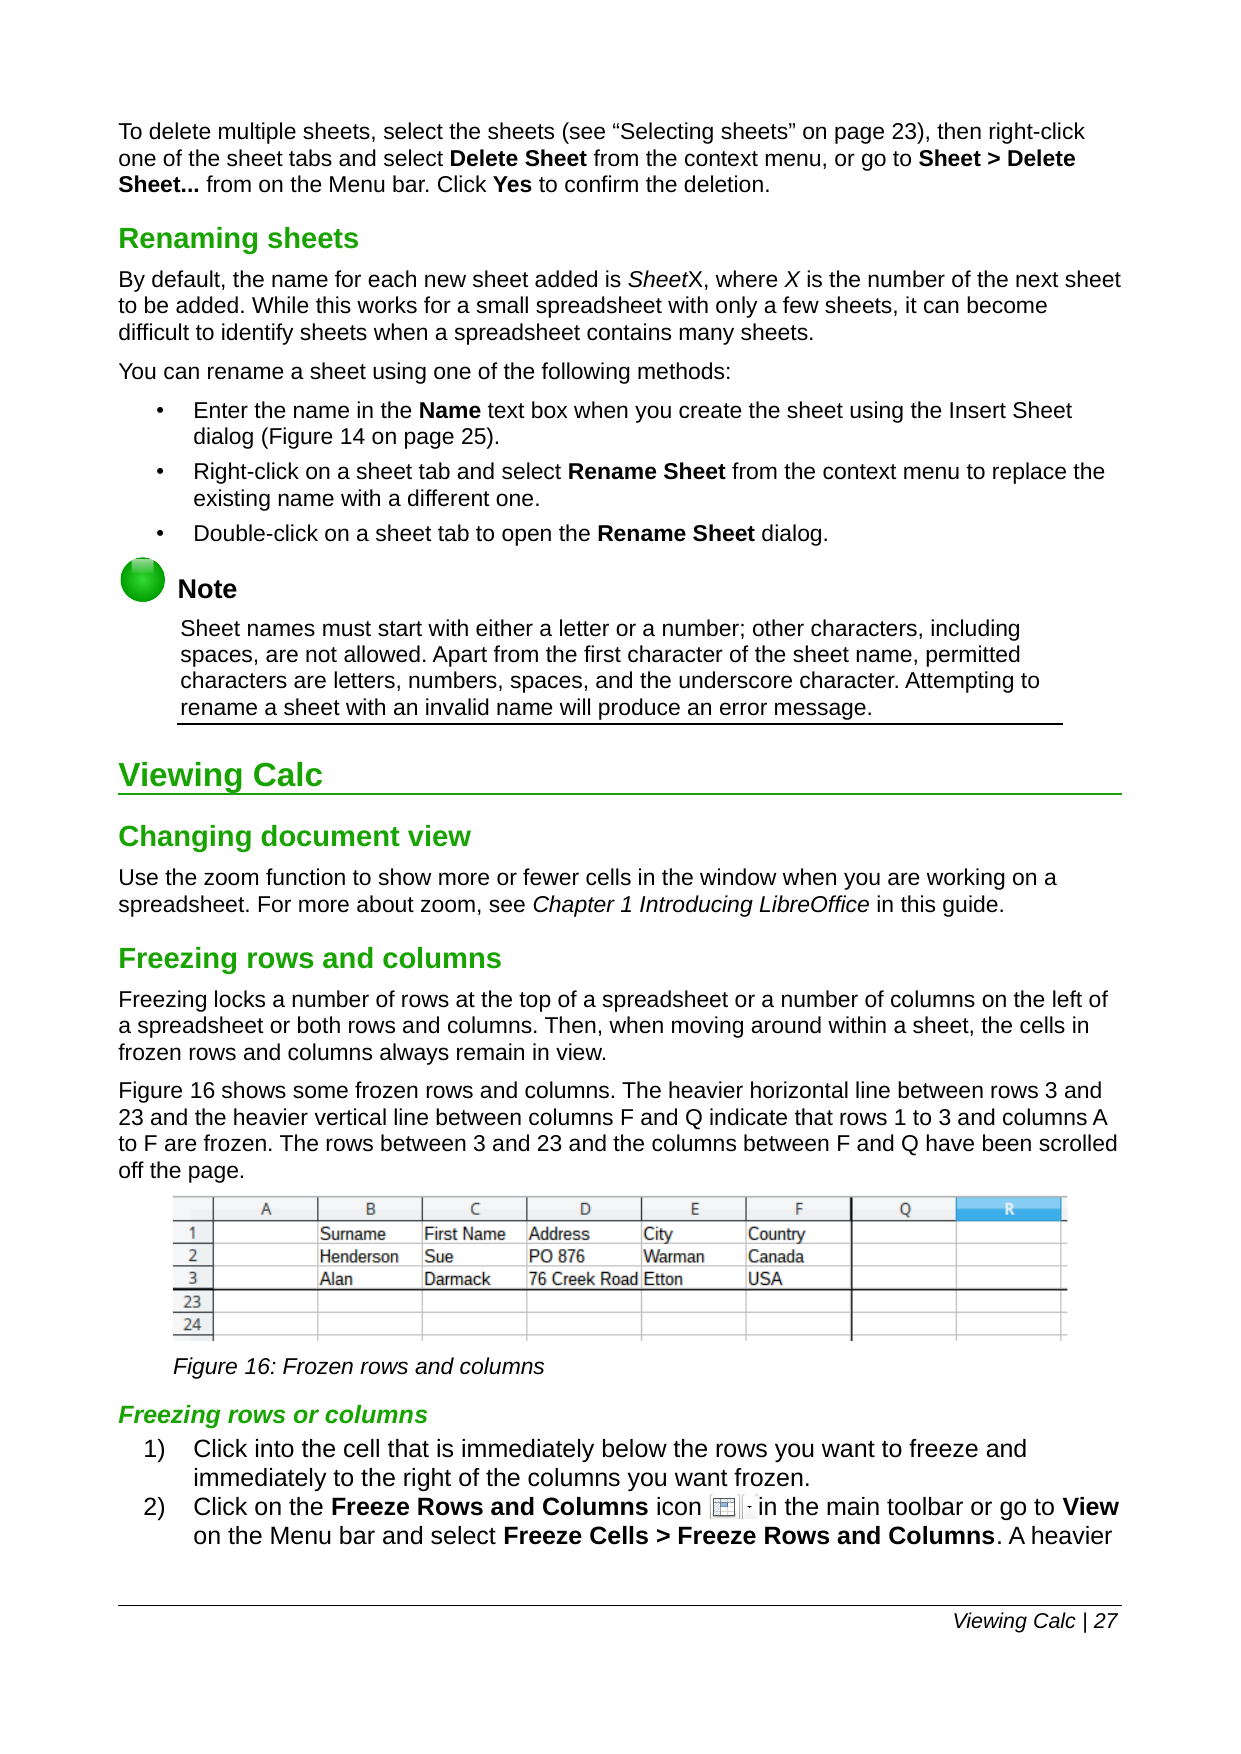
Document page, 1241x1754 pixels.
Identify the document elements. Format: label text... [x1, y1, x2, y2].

subtitle Renaming sheets [118, 221, 1122, 254]
list Double-click on a sheet tab to open the Rename Sheet dialog. [156, 520, 1122, 546]
text Use the zoom function to show more or fewer cells in the window when you are working on a spreadsheet. For more about zoom, see Chapter 1 Introducing LibreOffice in this guide. [118, 864, 1122, 917]
list Click on the Freeze Rows and Columns icon in the main toolbar or go to View on the Menu bar and select Freeze Cells > Freeze Rows and Columns. A heavier [165, 1492, 1122, 1549]
list Enter the name in the Name text box when you create the sheet using the Insert Sheet dialog (Figure 14 on page 26). [156, 397, 1122, 449]
text To delete multiple sheets, select the sheets (see “Selecting sheets” on page 23), then right-click one of the sheet tabs and select Delete Sheet from the context menu, or go to Sheet > Delete Sheet... from on the Menu bar. Click Yes to confirm the deletion. [118, 118, 1122, 197]
picture [172, 1195, 1068, 1341]
text Sheet names must start with either a letter or a number; other characters, including spaces, are not allowed. Apart from the first character of the sheet name, permitted characters are letters, numbers, spaces, and the underscore character. Attempting to rename a sheet with an invalid name will produce an error message. [177, 612, 1063, 723]
text Figure 16 shows some frozen rows and columns. The heavier horizontal line between rows 3 and 23 and the heavier vertical line between columns F and Q indicate that rows 1 to 3 and columns A to F are frozen. The rows between 3 and 23 and the columns between F and Q have been scrolled off the page. [118, 1077, 1122, 1183]
subtitle Changing document view [118, 819, 1122, 852]
subtitle Freezing rows and columns [118, 941, 1122, 974]
subtitle Freezing rows or columns [118, 1400, 1122, 1428]
picture [708, 1494, 758, 1519]
text Figure 16: Frozen rows and columns [173, 1353, 1067, 1379]
subtitle Note [118, 555, 1122, 604]
list You can rename a sheet using one of the following methods: [118, 358, 1122, 384]
text Freezing locks a number of rows at the top of a spreadsheet or a number of columns on the left of a spreadsheet or both rows and columns. Then, when moving around within a sheet, the cells in frozen rows and columns always remain in view. [118, 986, 1122, 1065]
text By default, the name for each new sheet added is SheetX, where X is the number of the next sheet to be added. While this works for a small spreadsheet with only a few sheets, it can become difficult to identify sheets when a spreadsheet contains many sheets. [118, 266, 1122, 345]
subtitle Viewing Calc [118, 755, 1122, 793]
list Click into the cell that is immediately below the rows you want to freeze and immediately to the right of the columns you want frozen. [165, 1434, 1122, 1492]
list Right-click on a sheet tab and select Rename Sheet from the context menu to replace the existing name with a different one. [156, 458, 1122, 511]
